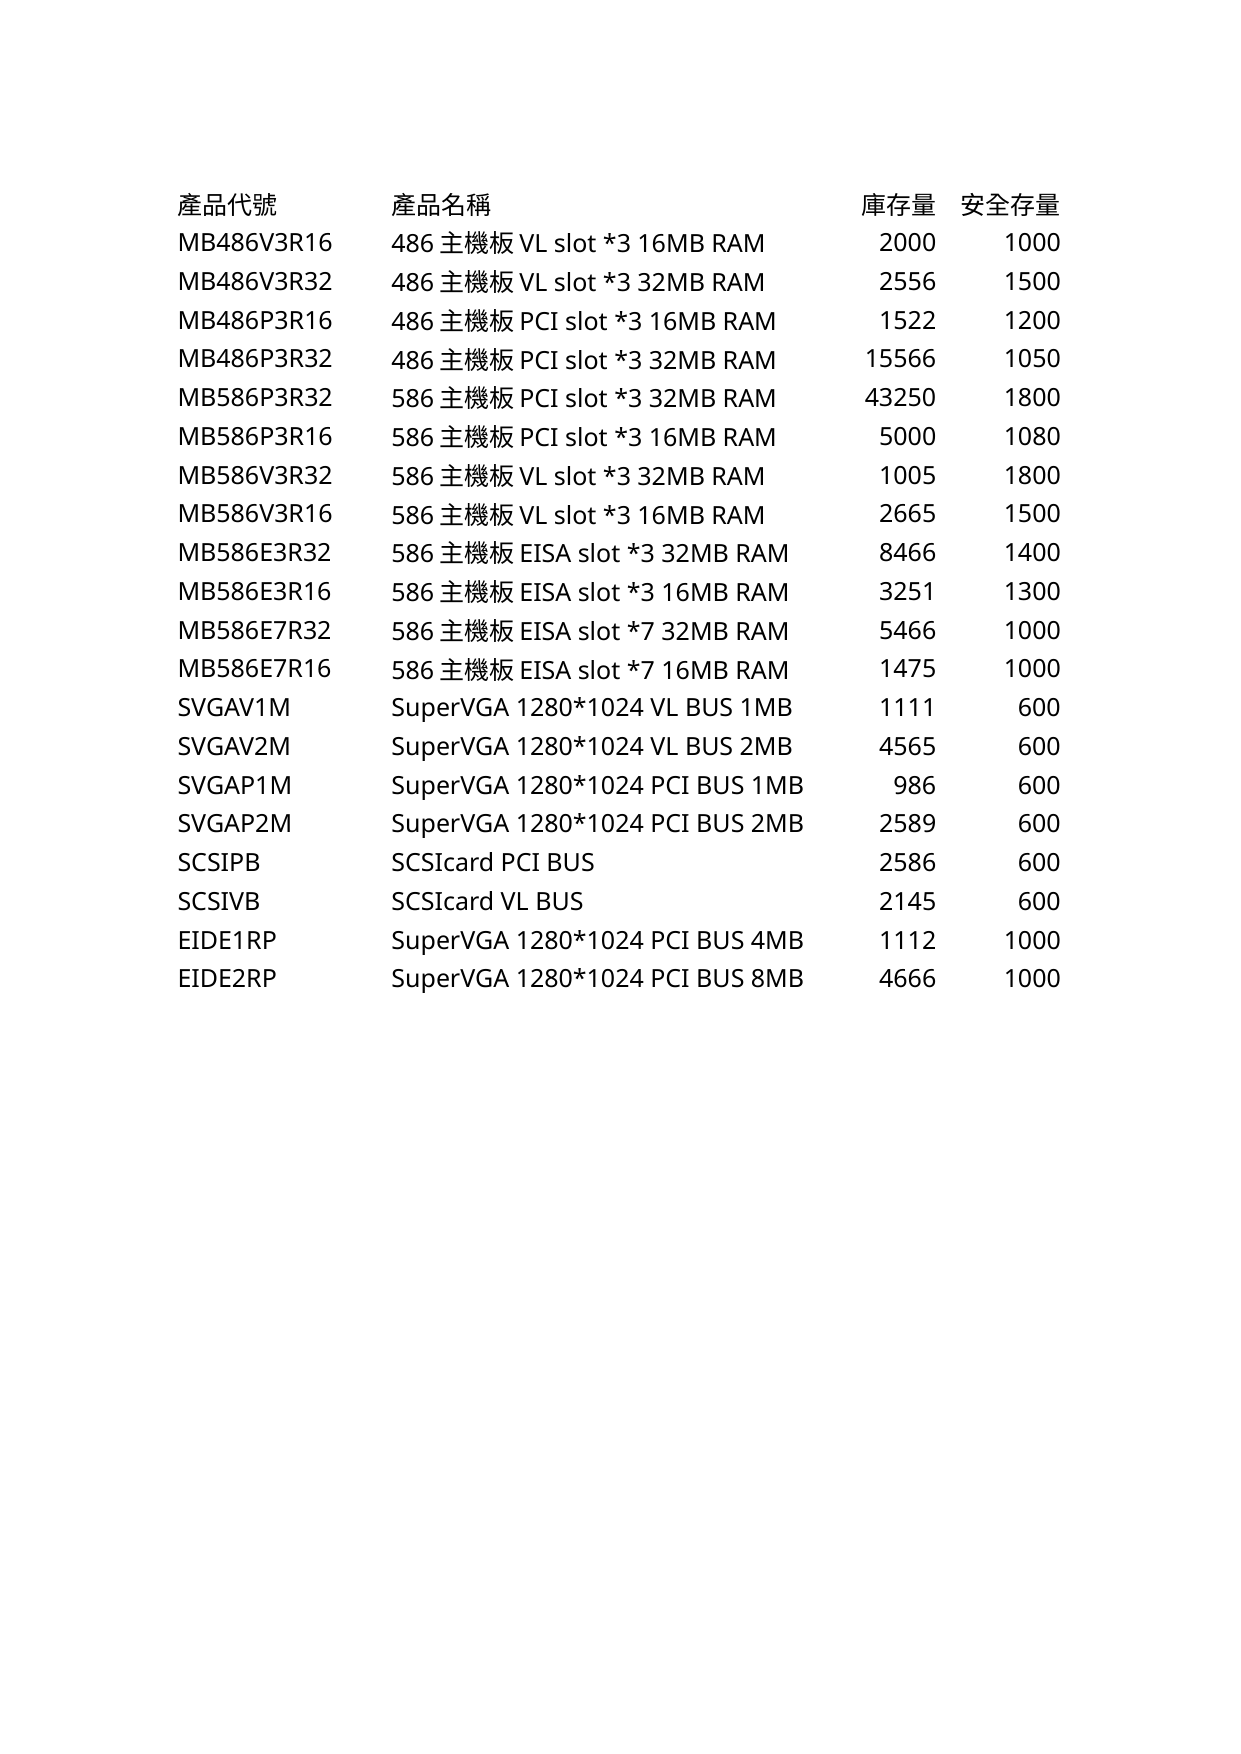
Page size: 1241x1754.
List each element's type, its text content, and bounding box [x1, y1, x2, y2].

table_cell SuperVGA 1280*1024 VL BUS 2MB [390, 726, 813, 764]
table_cell 1000 [937, 222, 1062, 261]
table_cell 1000 [937, 610, 1062, 648]
table_cell 8466 [813, 532, 937, 571]
table_cell 586主機板EISA slot *3 32MB RAM [390, 532, 813, 571]
table_cell 486主機板PCI slot *3 16MB RAM [390, 300, 813, 338]
table_cell 586主機板EISA slot *3 16MB RAM [390, 571, 813, 609]
table_cell 600 [937, 881, 1062, 919]
table_cell 2665 [813, 493, 937, 532]
table_cell SCSIPB [176, 842, 390, 881]
table_cell EIDE1RP [176, 920, 390, 958]
table_cell 586主機板VL slot *3 16MB RAM [390, 493, 813, 532]
table_cell 986 [813, 765, 937, 803]
table_cell 586主機板VL slot *3 32MB RAM [390, 455, 813, 493]
table_cell MB586P3R32 [176, 377, 390, 416]
table_cell 1475 [813, 648, 937, 687]
table_cell 486主機板VL slot *3 16MB RAM [390, 222, 813, 261]
table_cell 1112 [813, 920, 937, 958]
table_cell 15566 [813, 338, 937, 377]
table_cell 2589 [813, 803, 937, 842]
table_cell 1500 [937, 261, 1062, 299]
table_cell SuperVGA 1280*1024 VL BUS 1MB [390, 687, 813, 726]
table_cell 1050 [937, 338, 1062, 377]
table_cell MB586E3R32 [176, 532, 390, 571]
table_cell 1000 [937, 958, 1062, 997]
table_cell MB486P3R32 [176, 338, 390, 377]
table_cell 4666 [813, 958, 937, 997]
table_cell EIDE2RP [176, 958, 390, 997]
table_cell 586主機板PCI slot *3 32MB RAM [390, 377, 813, 416]
table_cell SCSIcard VL BUS [390, 881, 813, 919]
table_cell 1400 [937, 532, 1062, 571]
table_cell MB586E7R32 [176, 610, 390, 648]
table_cell 4565 [813, 726, 937, 764]
table_cell MB586E3R16 [176, 571, 390, 609]
table_header 產品名稱 [390, 183, 813, 222]
table_cell SuperVGA 1280*1024 PCI BUS 1MB [390, 765, 813, 803]
table_cell 3251 [813, 571, 937, 609]
table_cell 2145 [813, 881, 937, 919]
table_cell 1800 [937, 377, 1062, 416]
table_cell 1522 [813, 300, 937, 338]
table_cell 600 [937, 842, 1062, 881]
table_cell 486主機板VL slot *3 32MB RAM [390, 261, 813, 299]
table_header 庫存量 [813, 183, 937, 222]
table_cell MB586P3R16 [176, 416, 390, 454]
table_cell 1500 [937, 493, 1062, 532]
table_cell SCSIVB [176, 881, 390, 919]
table_cell SuperVGA 1280*1024 PCI BUS 4MB [390, 920, 813, 958]
table_cell 5000 [813, 416, 937, 454]
table_cell 586主機板PCI slot *3 16MB RAM [390, 416, 813, 454]
table_cell SVGAV1M [176, 687, 390, 726]
table_cell MB586V3R32 [176, 455, 390, 493]
table_cell 586主機板EISA slot *7 32MB RAM [390, 610, 813, 648]
table_cell 2556 [813, 261, 937, 299]
table_cell 486主機板PCI slot *3 32MB RAM [390, 338, 813, 377]
table_cell 1300 [937, 571, 1062, 609]
table_cell 1080 [937, 416, 1062, 454]
table_cell 1200 [937, 300, 1062, 338]
table_cell MB486V3R32 [176, 261, 390, 299]
table_cell 600 [937, 765, 1062, 803]
table_cell SVGAP2M [176, 803, 390, 842]
table_cell SuperVGA 1280*1024 PCI BUS 8MB [390, 958, 813, 997]
table_cell 2000 [813, 222, 937, 261]
table_cell MB586V3R16 [176, 493, 390, 532]
table_cell 600 [937, 803, 1062, 842]
table_cell MB486V3R16 [176, 222, 390, 261]
table_cell 43250 [813, 377, 937, 416]
table_cell 1005 [813, 455, 937, 493]
table_cell 600 [937, 687, 1062, 726]
table_cell 1111 [813, 687, 937, 726]
table_cell SVGAP1M [176, 765, 390, 803]
table_cell 600 [937, 726, 1062, 764]
table_cell SVGAV2M [176, 726, 390, 764]
table_cell 1000 [937, 920, 1062, 958]
table_cell 1000 [937, 648, 1062, 687]
table_cell SuperVGA 1280*1024 PCI BUS 2MB [390, 803, 813, 842]
table_cell MB486P3R16 [176, 300, 390, 338]
table_header 安全存量 [937, 183, 1062, 222]
table_cell 2586 [813, 842, 937, 881]
table_cell MB586E7R16 [176, 648, 390, 687]
table_header 產品代號 [176, 183, 390, 222]
table_cell 586主機板EISA slot *7 16MB RAM [390, 648, 813, 687]
table_cell 5466 [813, 610, 937, 648]
table_cell SCSIcard PCI BUS [390, 842, 813, 881]
table_cell 1800 [937, 455, 1062, 493]
